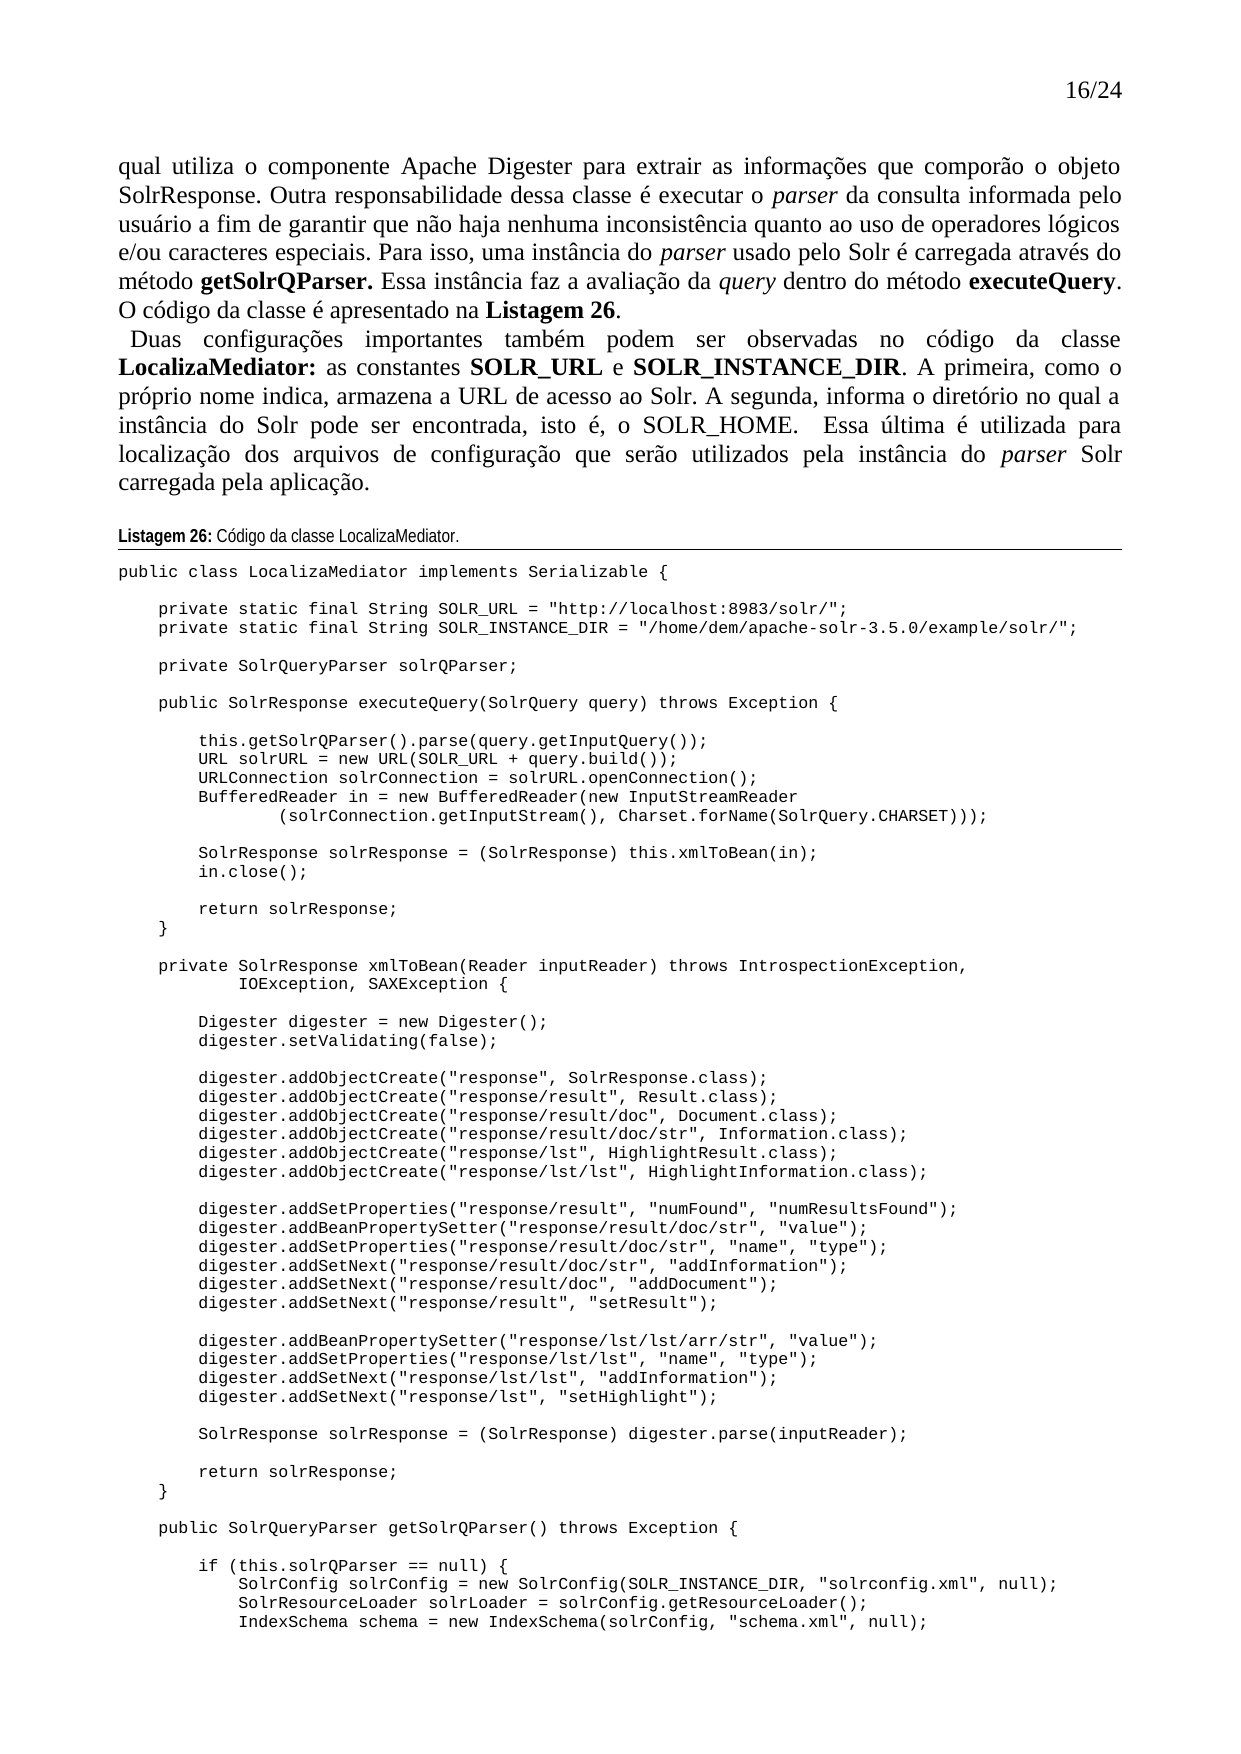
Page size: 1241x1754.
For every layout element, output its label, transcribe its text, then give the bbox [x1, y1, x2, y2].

list digester.addObjectCreate("response/result/doc/str", Information.class); [118, 1125, 1122, 1143]
list return solrResponse; [118, 900, 1122, 918]
list public class LocalizaMediator implements Serializable { [118, 562, 1122, 581]
list return solrResponse; [118, 1462, 1122, 1481]
list } [118, 918, 1122, 937]
list private SolrResponse xmlToBean(Reader inputReader) throws IntrospectionException, [118, 956, 1122, 975]
list digester.addSetProperties("response/result", "numFound", "numResultsFound"); [118, 1200, 1122, 1218]
list IOException, SAXException { [118, 975, 1122, 993]
list URL solrURL = new URL(SOLR_URL + query.build()); [118, 750, 1122, 768]
list public SolrQueryParser getSolrQParser() throws Exception { [118, 1518, 1122, 1537]
list IndexSchema schema = new IndexSchema(solrConfig, "schema.xml", null); [118, 1612, 1122, 1631]
list digester.addObjectCreate("response/lst", HighlightResult.class); [118, 1143, 1122, 1162]
list public SolrResponse executeQuery(SolrQuery query) throws Exception { [118, 693, 1122, 712]
list Digester digester = new Digester(); [118, 1012, 1122, 1031]
list (solrConnection.getInputStream(), Charset.forName(SolrQuery.CHARSET))); [118, 806, 1122, 825]
list digester.addSetProperties("response/lst/lst", "name", "type"); [118, 1350, 1122, 1368]
list private static final String SOLR_INSTANCE_DIR = "/home/dem/apache-solr-3.5.0/example/solr/"; [118, 618, 1122, 637]
list digester.addSetNext("response/result", "setResult"); [118, 1293, 1122, 1312]
list if (this.solrQParser == null) { [118, 1556, 1122, 1575]
list SolrResponse solrResponse = (SolrResponse) digester.parse(inputReader); [118, 1425, 1122, 1443]
list BufferedReader in = new BufferedReader(new InputStreamReader [118, 787, 1122, 806]
list } [118, 1481, 1122, 1500]
list private static final String SOLR_URL = "http://localhost:8983/solr/"; [118, 600, 1122, 618]
list digester.addBeanPropertySetter("response/result/doc/str", "value"); [118, 1218, 1122, 1237]
list digester.addSetNext("response/result/doc", "addDocument"); [118, 1275, 1122, 1293]
list Listagem 26: Código da classe LocalizaMediator. [118, 525, 1122, 549]
list digester.addObjectCreate("response/lst/lst", HighlightInformation.class); [118, 1162, 1122, 1181]
list digester.addSetNext("response/lst/lst", "addInformation"); [118, 1368, 1122, 1387]
list in.close(); [118, 862, 1122, 881]
text qual utiliza o componente Apache Digester para extrair as informações que comporão o objeto SolrResponse. Outra responsabilidade dessa classe é executar o parser da consulta informada pelo usuário a fim de garantir que não haja nenhuma inconsistência quanto ao uso de operadores lógicos e/ou caracteres especiais. Para isso, uma instância do parser usado pelo Solr é carregada através do método getSolrQParser. Essa instância faz a avaliação da query dentro do método executeQuery. O código da classe é apresentado na Listagem 26. [118, 151, 1122, 324]
list digester.addSetNext("response/lst", "setHighlight"); [118, 1387, 1122, 1406]
list digester.addObjectCreate("response", SolrResponse.class); [118, 1068, 1122, 1087]
list digester.addObjectCreate("response/result", Result.class); [118, 1087, 1122, 1106]
list private SolrQueryParser solrQParser; [118, 656, 1122, 675]
list SolrResourceLoader solrLoader = solrConfig.getResourceLoader(); [118, 1593, 1122, 1612]
list digester.addBeanPropertySetter("response/lst/lst/arr/str", "value"); [118, 1331, 1122, 1350]
list SolrResponse solrResponse = (SolrResponse) this.xmlToBean(in); [118, 843, 1122, 862]
list digester.addSetProperties("response/result/doc/str", "name", "type"); [118, 1237, 1122, 1256]
list this.getSolrQParser().parse(query.getInputQuery()); [118, 731, 1122, 750]
list SolrConfig solrConfig = new SolrConfig(SOLR_INSTANCE_DIR, "solrconfig.xml", null); [118, 1575, 1122, 1593]
text Duas configurações importantes também podem ser observadas no código da classe LocalizaMediator: as constantes SOLR_URL e SOLR_INSTANCE_DIR. A primeira, como o próprio nome indica, armazena a URL de acesso ao Solr. A segunda, informa o diretório no qual a instância do Solr pode ser encontrada, isto é, o SOLR_HOME. Essa última é utilizada para localização dos arquivos de configuração que serão utilizados pela instância do parser Solr carregada pela aplicação. [118, 324, 1122, 496]
list digester.addObjectCreate("response/result/doc", Document.class); [118, 1106, 1122, 1125]
list URLConnection solrConnection = solrURL.openConnection(); [118, 768, 1122, 787]
list digester.setValidating(false); [118, 1031, 1122, 1050]
list digester.addSetNext("response/result/doc/str", "addInformation"); [118, 1256, 1122, 1275]
